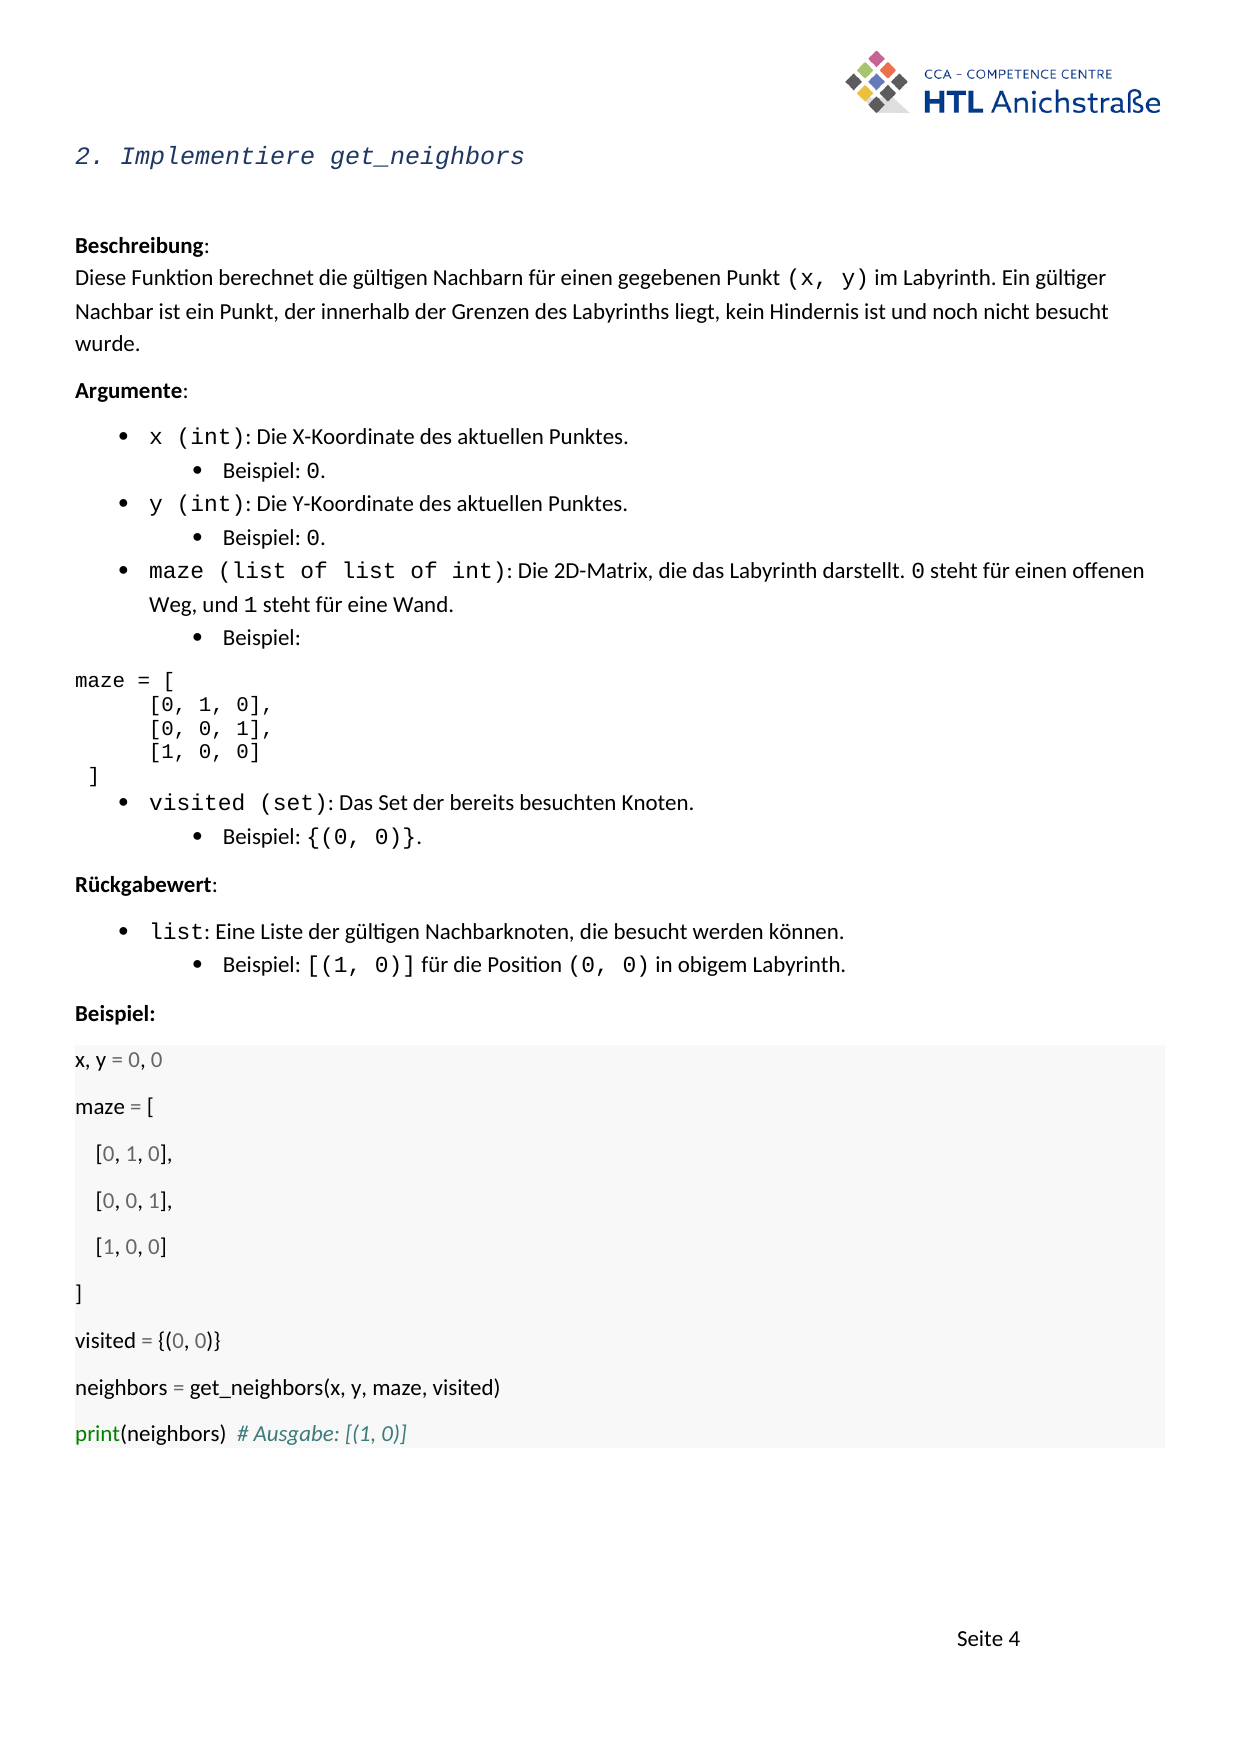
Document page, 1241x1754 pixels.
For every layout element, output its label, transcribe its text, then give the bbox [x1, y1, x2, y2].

picture [845, 51, 1161, 113]
subtitle 2. Implementiere get_neighbors [75, 144, 1165, 172]
list visited (set): Das Set der bereits besuchten Knoten. [119, 788, 1165, 818]
text ] [75, 1279, 1165, 1307]
text [0, 1, 0], [75, 694, 1165, 718]
text Beispiel: [75, 999, 1165, 1027]
text x, y = 0, 0 [75, 1045, 1165, 1073]
text maze = [ [75, 670, 1165, 694]
text [1, 0, 0] [75, 741, 1165, 765]
list Beispiel: 0. [193, 456, 1165, 485]
text [0, 1, 0], [75, 1139, 1165, 1167]
text ] [75, 765, 1165, 788]
list Beispiel: [193, 623, 1165, 652]
list list: Eine Liste der gültigen Nachbarknoten, die besucht werden können. [119, 917, 1165, 946]
text neighbors = get_neighbors(x, y, maze, visited) [75, 1373, 1165, 1401]
list Beispiel: [(1, 0)] für die Position (0, 0) in obigem Labyrinth. [193, 951, 1165, 980]
list y (int): Die Y-Koordinate des aktuellen Punktes. [119, 489, 1165, 519]
list Beispiel: {(0, 0)}. [193, 822, 1165, 851]
list x (int): Die X-Koordinate des aktuellen Punktes. [119, 422, 1165, 452]
text Rückgabewert: [75, 870, 1165, 898]
text [1, 0, 0] [75, 1232, 1165, 1261]
text Argumente: [75, 376, 1165, 404]
text visited = {(0, 0)} [75, 1326, 1165, 1354]
text Beschreibung: Diese Funktion berechnet die gültigen Nachbarn für einen gegebenen Punkt (x, y) im Labyrinth. Ein gültiger Nachbar ist ein Punkt, der innerhalb der Grenzen des Labyrinths liegt, kein Hindernis ist und noch nicht besucht wurde. [75, 231, 1165, 357]
text [0, 0, 1], [75, 1186, 1165, 1214]
text print(neighbors) # Ausgabe: [(1, 0)] [75, 1419, 1165, 1448]
list maze (list of list of int): Die 2D-Matrix, die das Labyrinth darstellt. 0 steht für einen offenen Weg, und 1 steht für eine Wand. [119, 557, 1165, 619]
list Beispiel: 0. [193, 523, 1165, 552]
text [0, 0, 1], [75, 718, 1165, 741]
text maze = [ [75, 1092, 1165, 1120]
